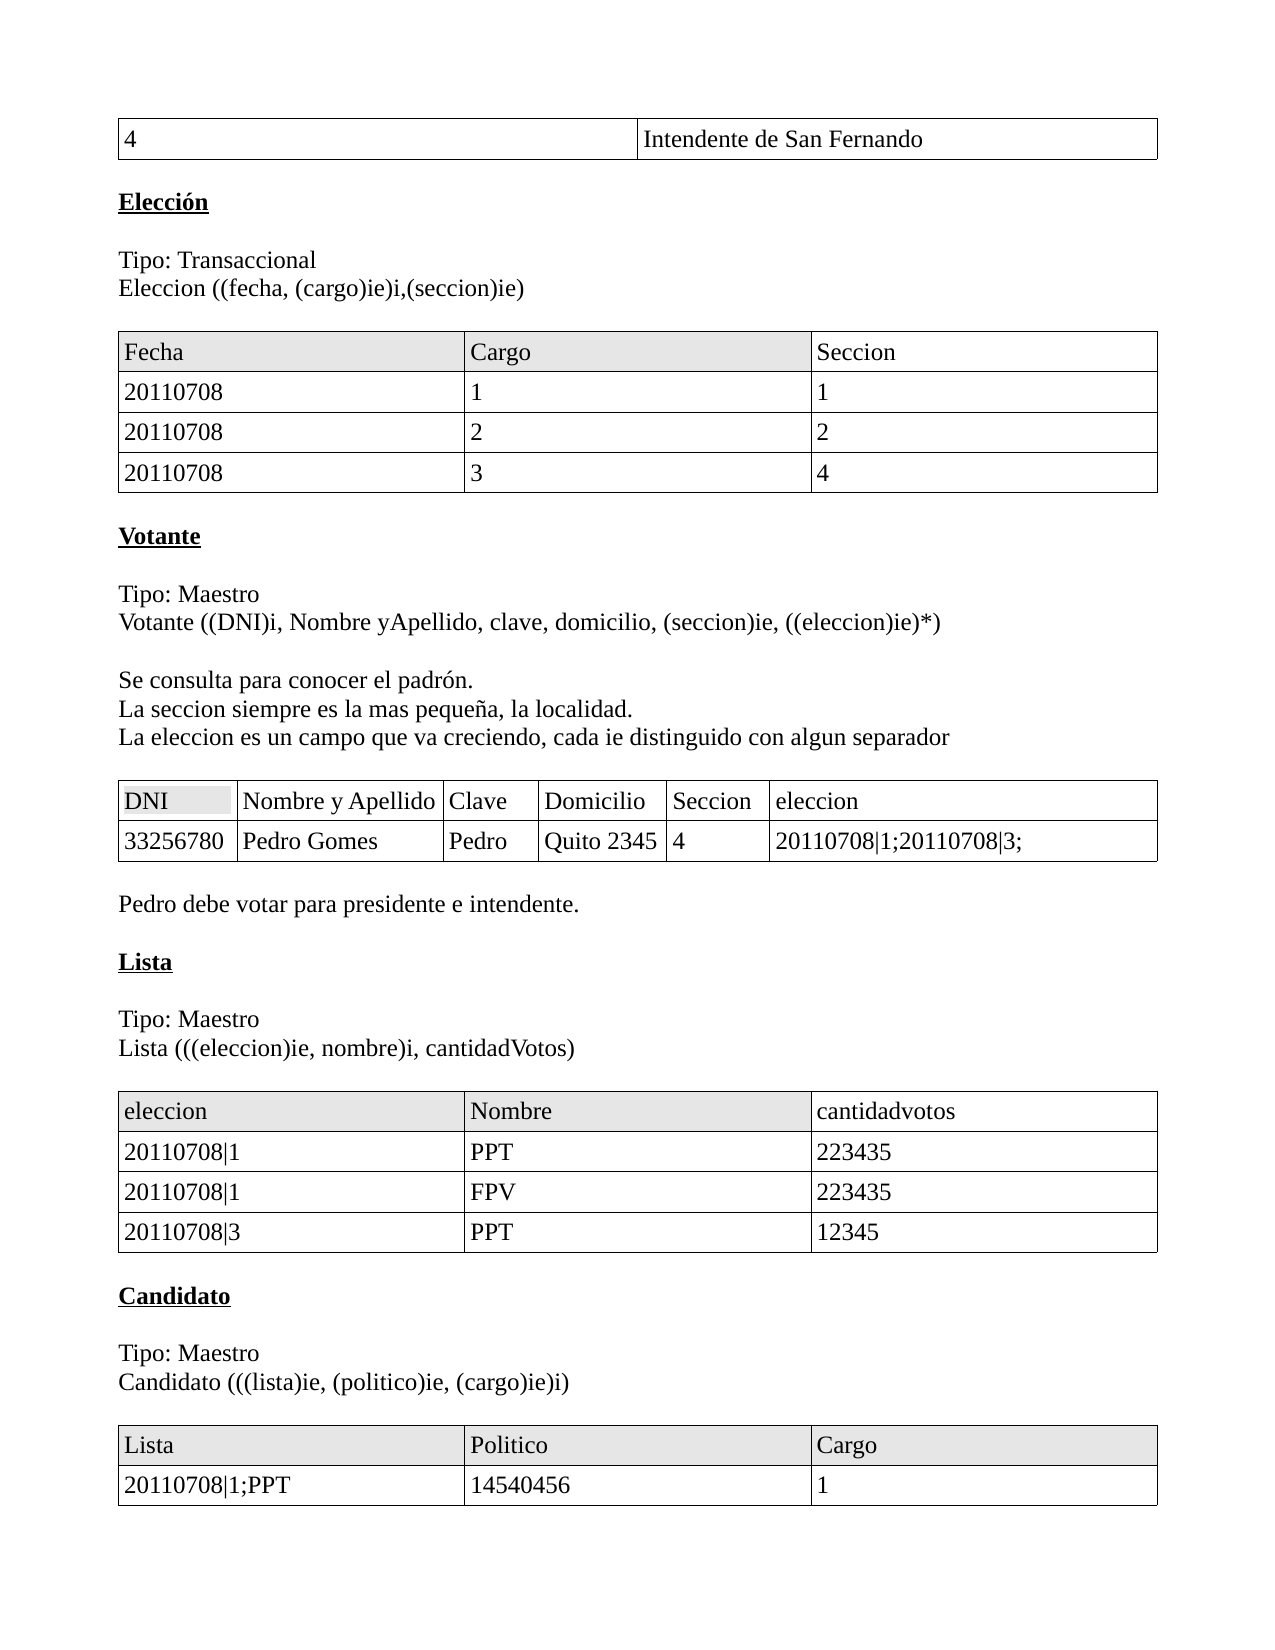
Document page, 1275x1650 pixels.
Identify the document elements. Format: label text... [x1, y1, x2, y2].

table_header Cargo [465, 332, 811, 371]
table_cell 2 [812, 413, 1157, 452]
table_header Politico [465, 1426, 811, 1465]
table_header Domicilio [539, 781, 666, 820]
table_header DNI [119, 781, 237, 820]
text Eleccion ((fecha, (cargo)ie)i,(seccion)ie) [118, 273, 1157, 302]
table_cell FPV [465, 1172, 811, 1212]
table_header Fecha [119, 332, 464, 371]
table_cell 1 [465, 372, 811, 412]
text Tipo: Maestro [118, 1004, 1157, 1033]
table_cell 1 [812, 372, 1157, 412]
table_cell 20110708 [119, 453, 464, 492]
table_header Cargo [812, 1426, 1157, 1465]
table_cell 20110708|1 [119, 1132, 464, 1171]
table_cell 4 [119, 119, 637, 158]
text Candidato [118, 1281, 1157, 1309]
table_header Clave [444, 781, 538, 820]
table_cell 20110708 [119, 413, 464, 452]
table_header Seccion [812, 332, 1157, 371]
table_header Lista [119, 1426, 464, 1465]
text Lista [118, 947, 1157, 976]
table_cell 20110708|1;PPT [119, 1466, 464, 1505]
text Se consulta para conocer el padrón. [118, 665, 1157, 694]
table_cell 223435 [812, 1132, 1157, 1171]
text Pedro debe votar para presidente e intendente. [118, 889, 1157, 918]
table_cell 4 [812, 453, 1157, 492]
table_header Seccion [667, 781, 769, 820]
table_cell Intendente de San Fernando [638, 119, 1157, 158]
table_cell 2 [465, 413, 811, 452]
text Tipo: Maestro [118, 579, 1157, 607]
table_cell 20110708|3 [119, 1213, 464, 1252]
table_cell Pedro Gomes [238, 821, 443, 861]
text Votante [118, 521, 1157, 550]
text Tipo: Transaccional [118, 245, 1157, 273]
table_cell Quito 2345 [539, 821, 666, 861]
text Tipo: Maestro [118, 1338, 1157, 1367]
table_cell 12345 [812, 1213, 1157, 1252]
text Elección [118, 187, 1157, 216]
table_cell 33256780 [119, 821, 237, 861]
table_cell 4 [667, 821, 769, 861]
table_cell 14540456 [465, 1466, 811, 1505]
table_header Nombre [465, 1092, 811, 1131]
table_cell PPT [465, 1213, 811, 1252]
text La seccion siempre es la mas pequeña, la localidad. [118, 694, 1157, 722]
table_cell 20110708|1;20110708|3; [770, 821, 1157, 861]
table_cell PPT [465, 1132, 811, 1171]
table_cell 20110708|1 [119, 1172, 464, 1212]
text Lista (((eleccion)ie, nombre)i, cantidadVotos) [118, 1033, 1157, 1062]
text Candidato (((lista)ie, (politico)ie, (cargo)ie)i) [118, 1367, 1157, 1396]
table_cell 1 [812, 1466, 1157, 1505]
table_cell 3 [465, 453, 811, 492]
table_header eleccion [119, 1092, 464, 1131]
text La eleccion es un campo que va creciendo, cada ie distinguido con algun separador [118, 722, 1157, 751]
table_header Nombre y Apellido [238, 781, 443, 820]
table_cell 223435 [812, 1172, 1157, 1212]
table_cell Pedro [444, 821, 538, 861]
table_header eleccion [770, 781, 1157, 820]
text Votante ((DNI)i, Nombre yApellido, clave, domicilio, (seccion)ie, ((eleccion)ie)*) [118, 607, 1157, 636]
table_cell 20110708 [119, 372, 464, 412]
table_header cantidadvotos [812, 1092, 1157, 1131]
